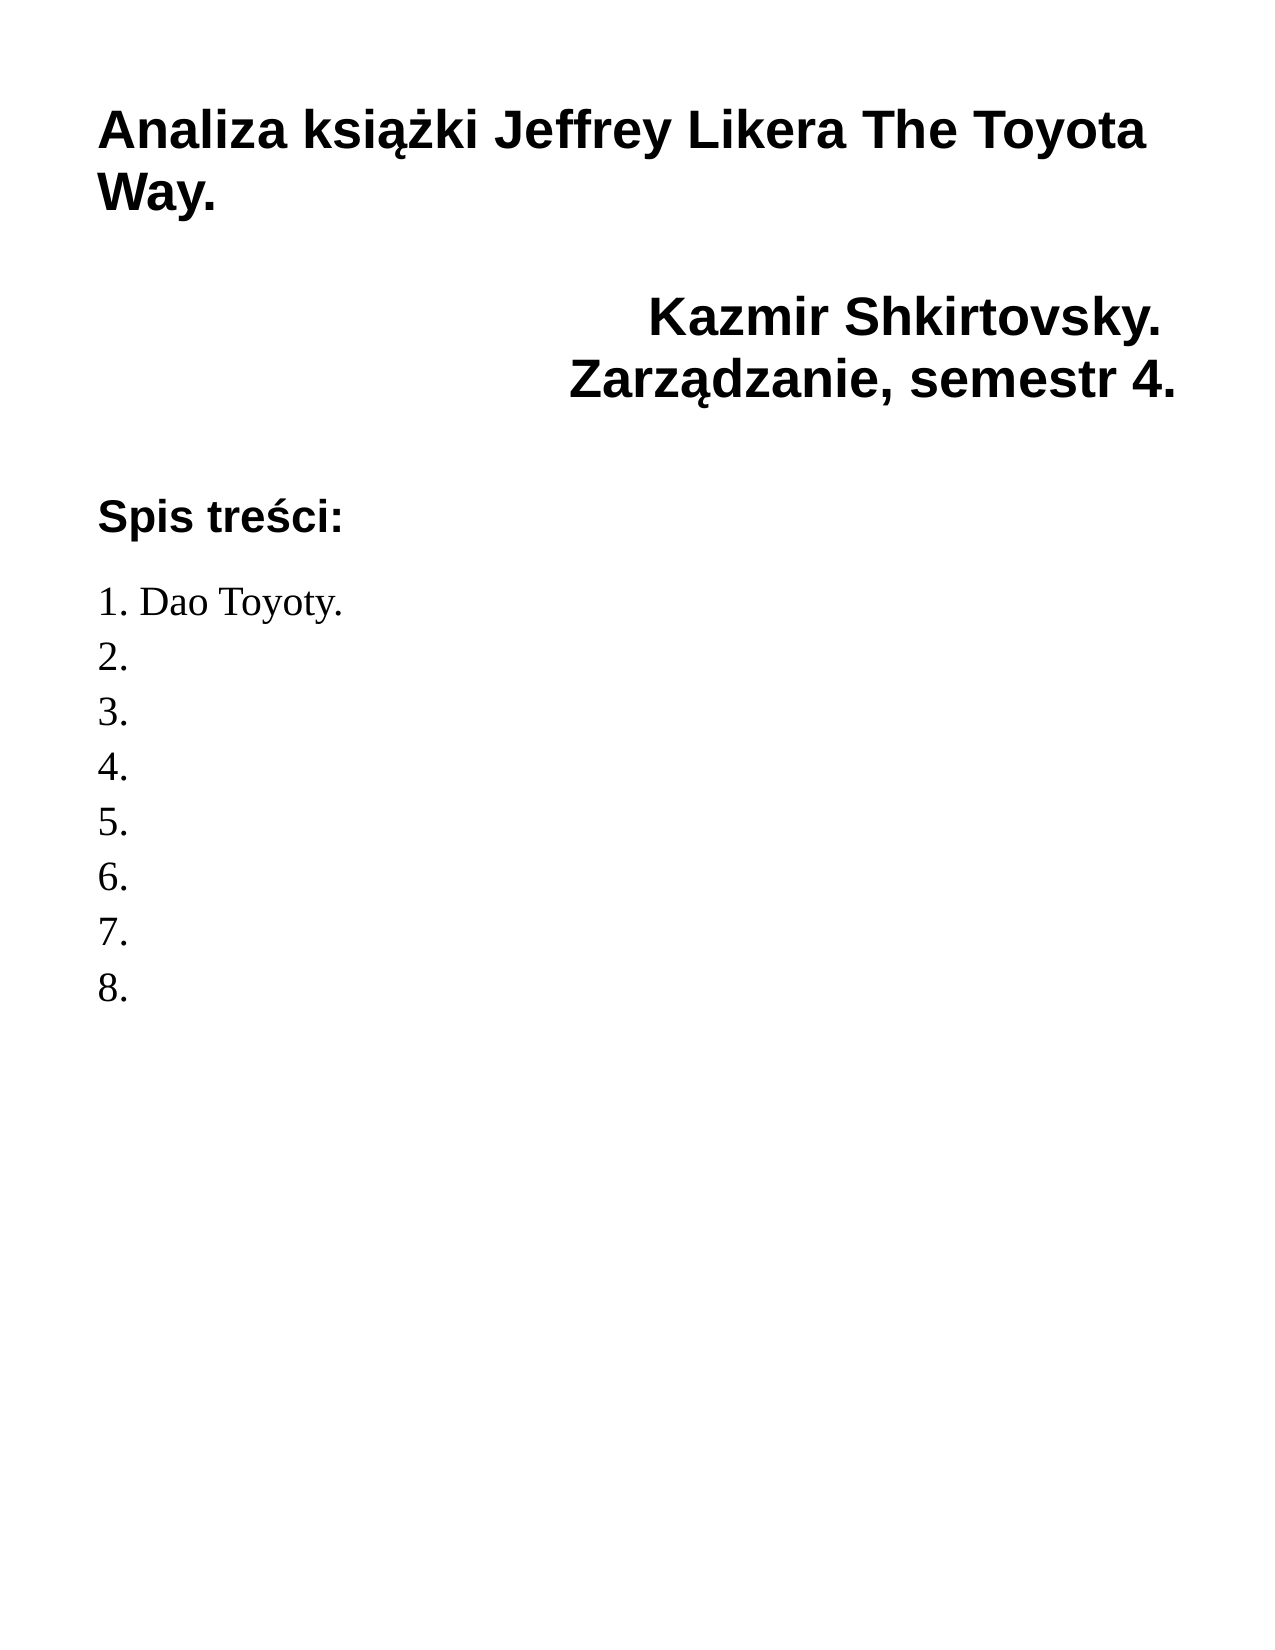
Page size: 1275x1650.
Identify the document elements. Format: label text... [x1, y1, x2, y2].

title Analiza książki Jeffrey Likera The Toyota Way. [97, 97, 1177, 222]
subtitle Spis treści: [97, 489, 1177, 542]
text 4. [97, 742, 1177, 789]
title Zarządzanie, semestr 4. [97, 347, 1177, 409]
text 6. [97, 852, 1177, 900]
text 3. [97, 686, 1177, 734]
text 2. [97, 631, 1177, 679]
title Kazmir Shkirtovsky. [97, 284, 1177, 347]
text 5. [97, 797, 1177, 844]
text 1. Dao Toyoty. [97, 576, 1177, 624]
text 8. [97, 962, 1177, 1010]
text 7. [97, 907, 1177, 955]
